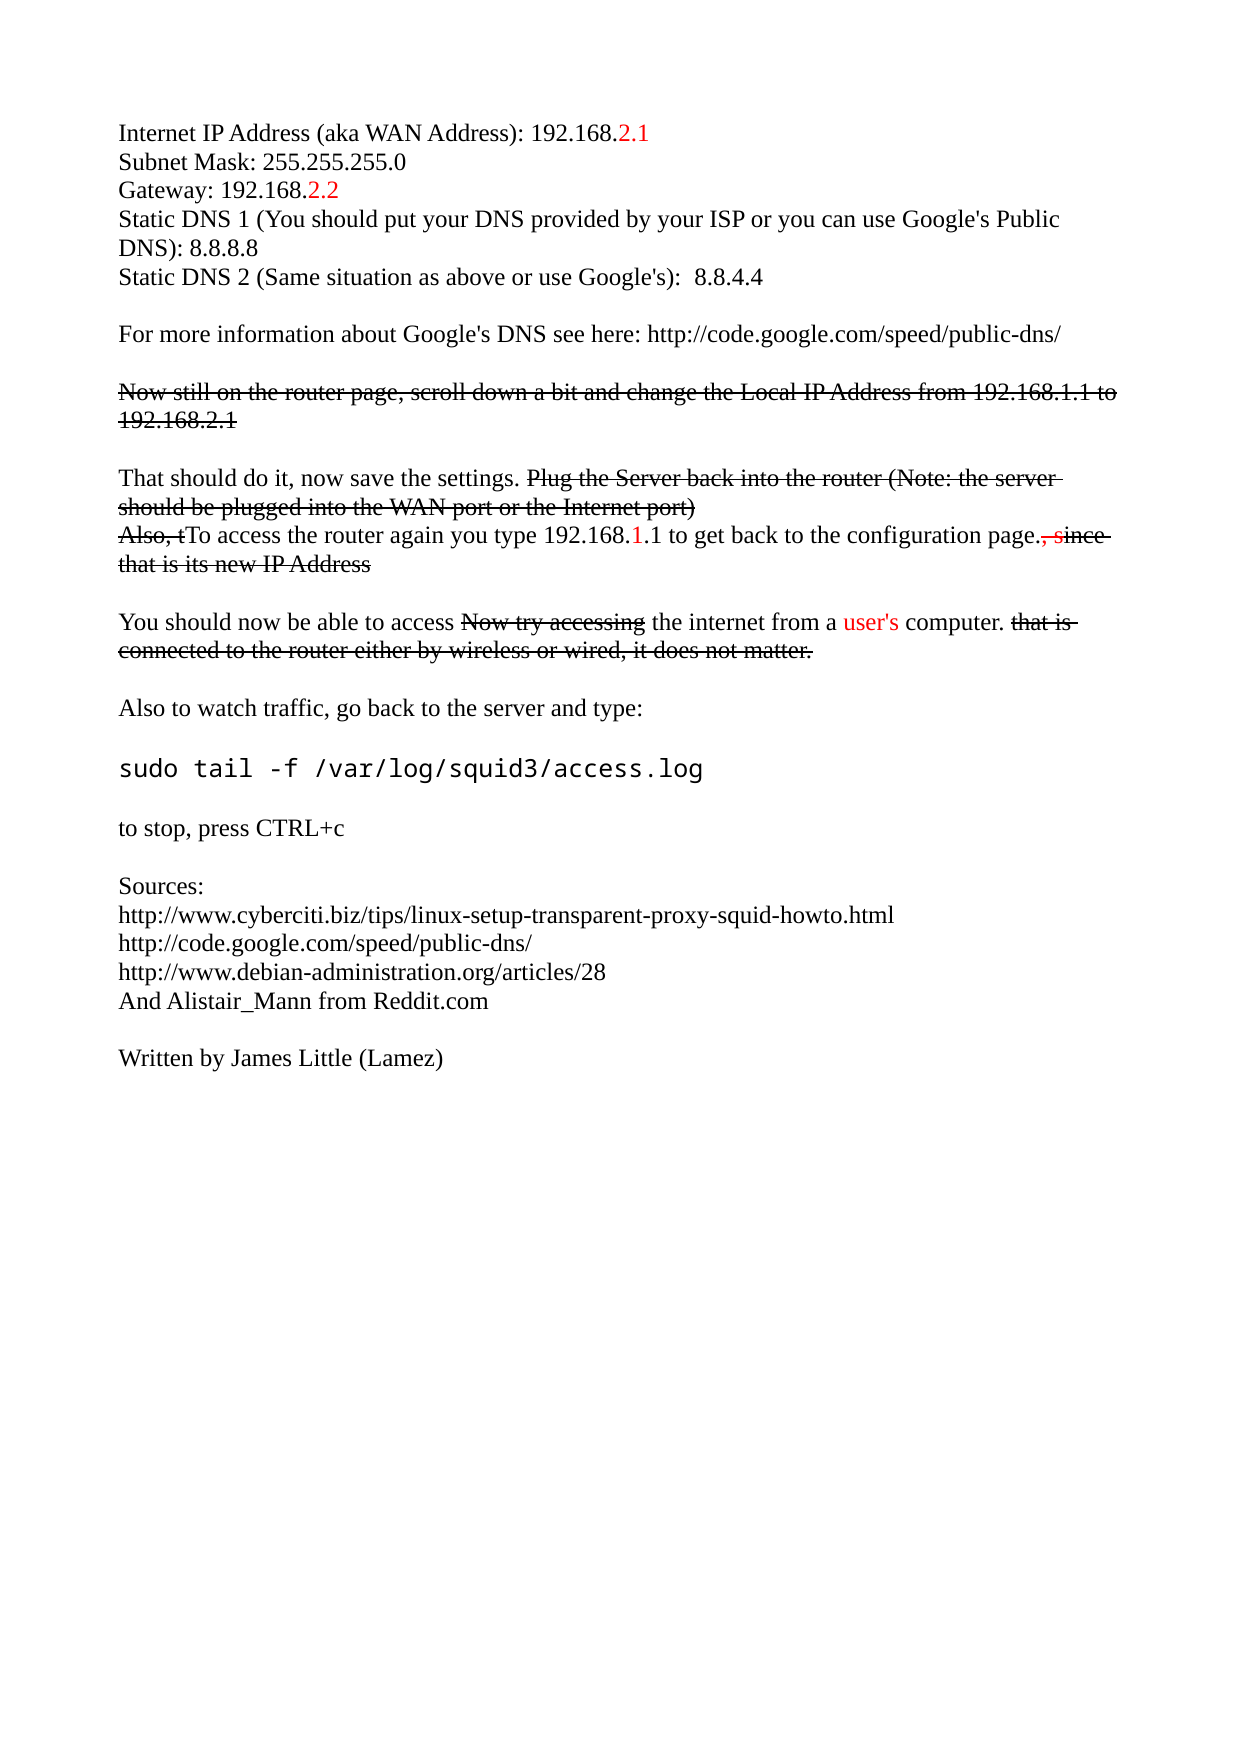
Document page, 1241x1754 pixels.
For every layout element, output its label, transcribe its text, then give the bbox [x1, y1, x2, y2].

text And Alistair_Mann from Reddit.com [118, 986, 1122, 1015]
text For more information about Google's DNS see here: http://code.google.com/speed/public-dns/ [118, 319, 1122, 348]
text Subnet Mask: 255.255.255.0 [118, 147, 1122, 176]
text Also, tTo access the router again you type 192.168.1.1 to get back to the configuration page., since that is its new IP Address [118, 521, 1122, 578]
text http://code.google.com/speed/public-dns/ [118, 928, 1122, 957]
text http://www.debian-administration.org/articles/28 [118, 957, 1122, 986]
text Static DNS 1 (You should put your DNS provided by your ISP or you can use Google's Public DNS): 8.8.8.8 [118, 204, 1122, 262]
text Written by James Little (Lamez) [118, 1043, 1122, 1072]
text Internet IP Address (aka WAN Address): 192.168.2.1 [118, 118, 1122, 147]
text Gateway: 192.168.2.2 [118, 176, 1122, 204]
text Now still on the router page, scroll down a bit and change the Local IP Address from 192.168.1.1 to 192.168.2.1 [118, 377, 1122, 434]
text Also to watch traffic, go back to the server and type: [118, 693, 1122, 722]
text Static DNS 2 (Same situation as above or use Google's): 8.8.4.4 [118, 262, 1122, 291]
text http://www.cyberciti.biz/tips/linux-setup-transparent-proxy-squid-howto.html [118, 900, 1122, 928]
text Sources: [118, 871, 1122, 900]
text to stop, press CTRL+c [118, 813, 1122, 842]
text sudo tail -f /var/log/squid3/access.log [118, 751, 1122, 785]
text That should do it, now save the settings. Plug the Server back into the router (Note: the server should be plugged into the WAN port or the Internet port) [118, 463, 1122, 521]
text You should now be able to access Now try accessing the internet from a user's computer. that is connected to the router either by wireless or wired, it does not matter. [118, 607, 1122, 664]
